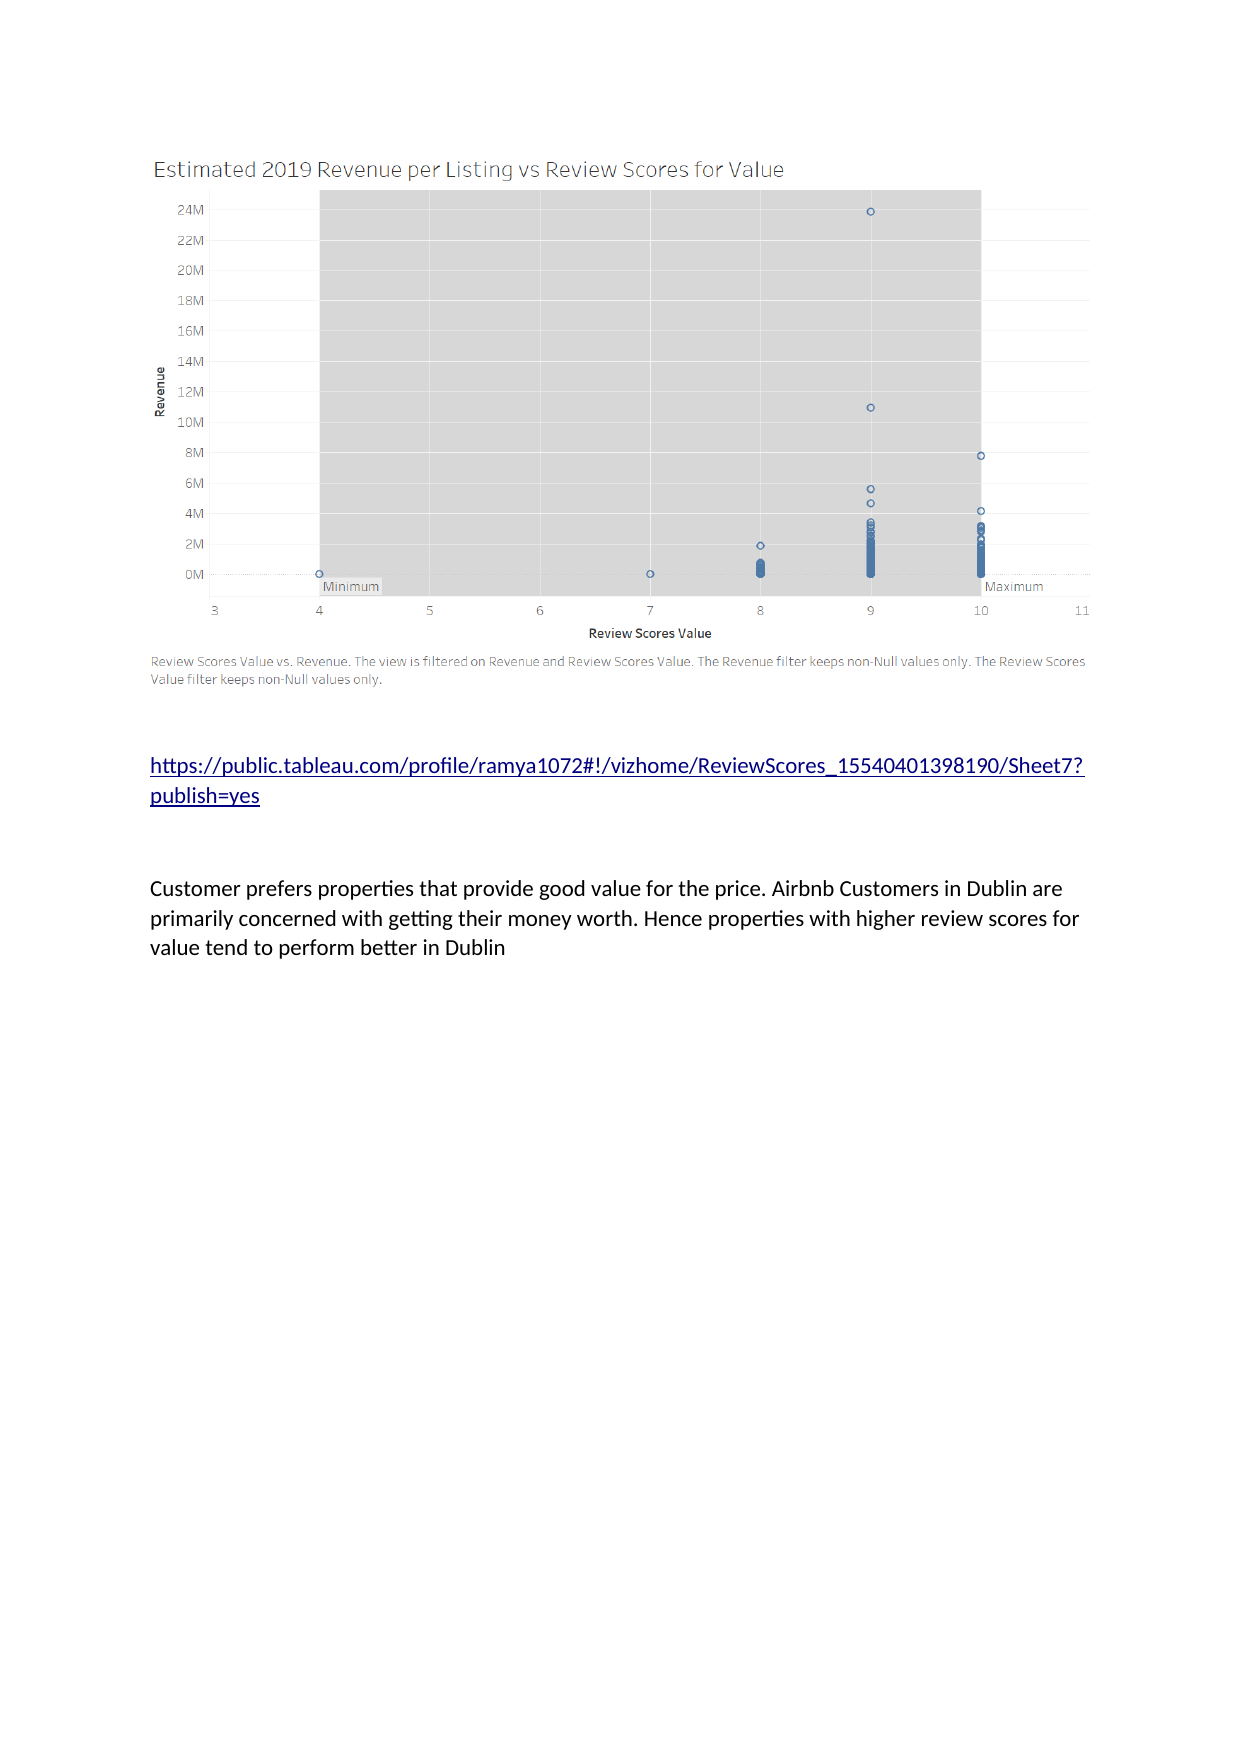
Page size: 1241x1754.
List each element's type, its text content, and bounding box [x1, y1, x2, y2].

text Customer prefers properties that provide good value for the price. Airbnb Customers in Dublin are primarily concerned with getting their money worth. Hence properties with higher review scores for value tend to perform better in Dublin [150, 874, 1090, 961]
text https://public.tableau.com/profile/ramya1072#!/vizhome/ReviewScores_15540401398190/Sheet7?publish=yes [150, 752, 1090, 809]
